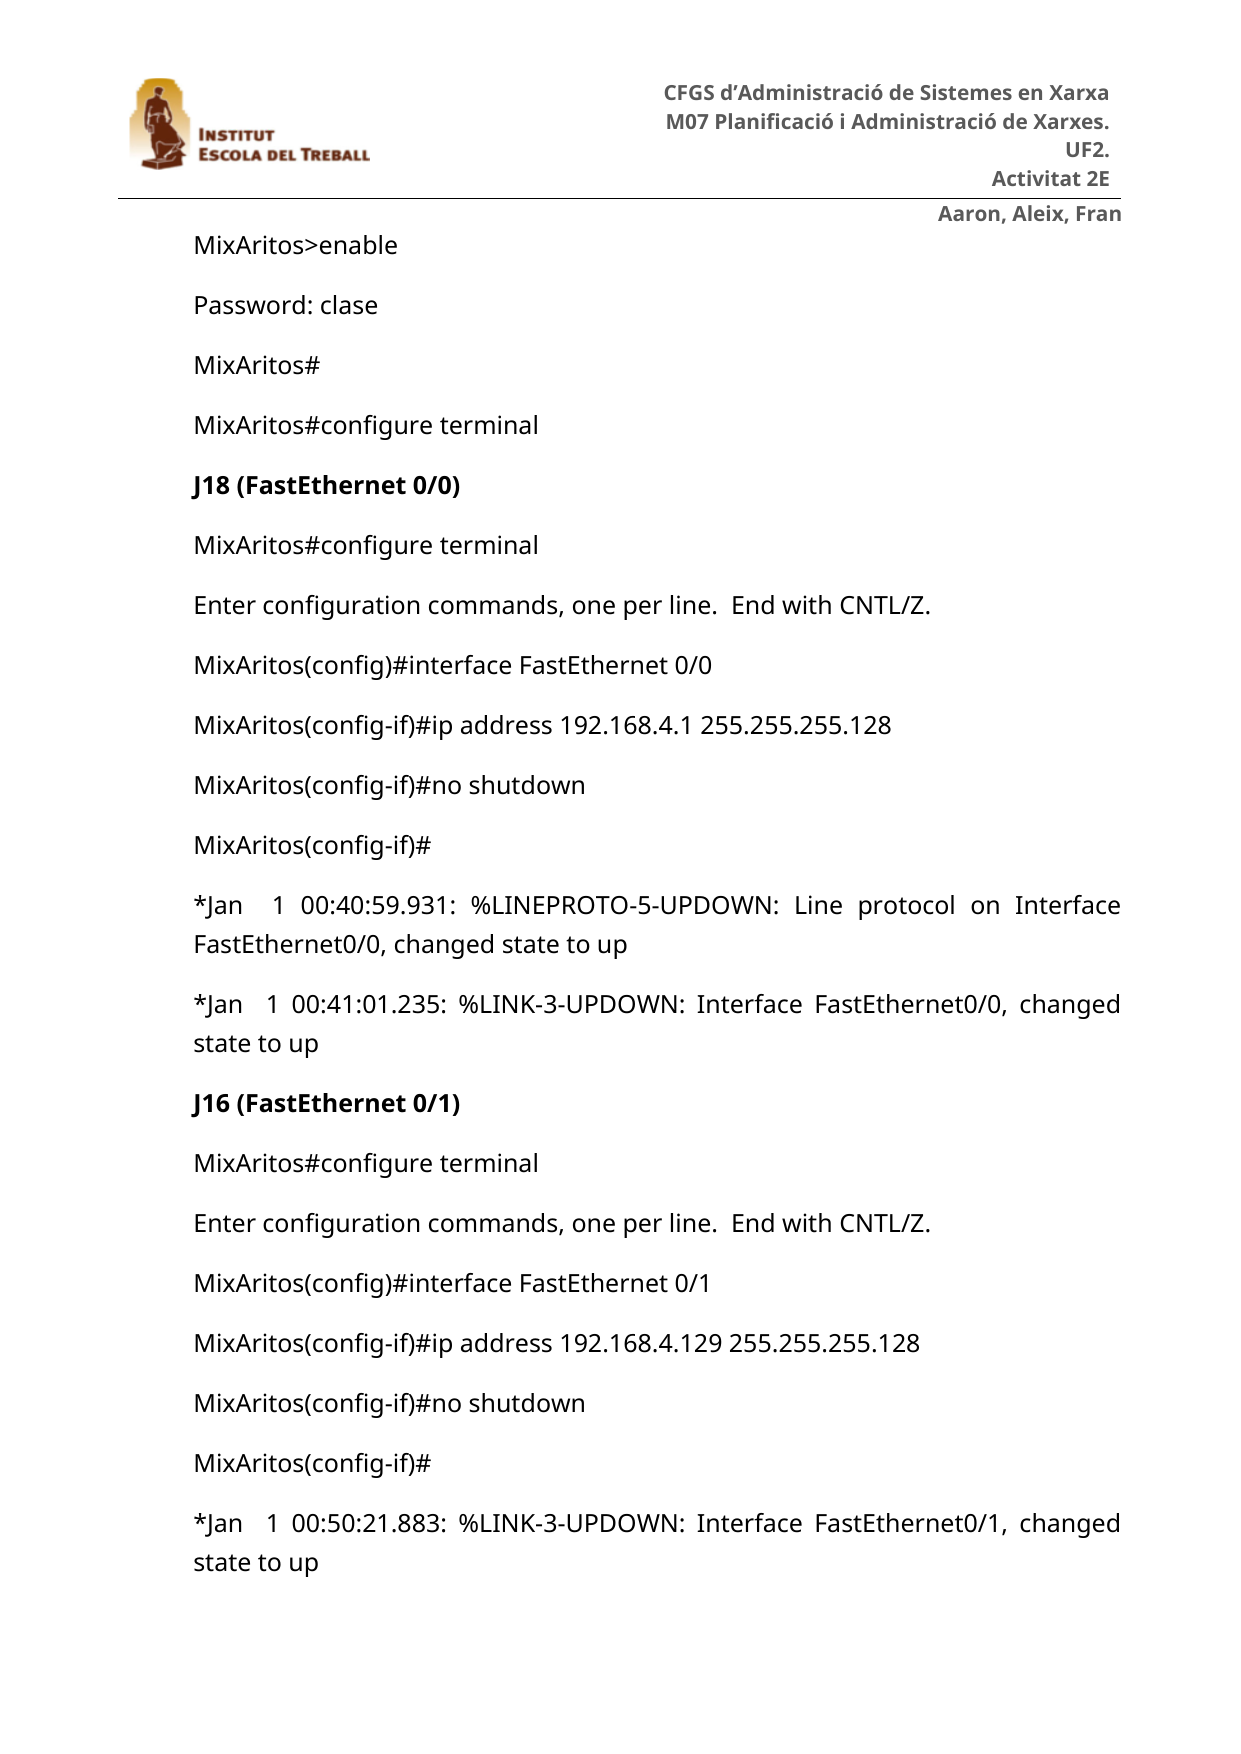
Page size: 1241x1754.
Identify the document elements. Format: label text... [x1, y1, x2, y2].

list MixAritos(config-if)# [193, 1446, 1122, 1480]
list MixAritos#configure terminal [193, 527, 1122, 562]
list MixAritos#configure terminal [193, 407, 1122, 442]
list *Jan 1 00:41:01.235: %LINK-3-UPDOWN: Interface FastEthernet0/0, changed state to up [193, 987, 1122, 1060]
list MixAritos(config)#interface FastEthernet 0/0 [193, 647, 1122, 682]
list MixAritos#configure terminal [193, 1146, 1122, 1180]
list MixAritos(config-if)#ip address 192.168.4.129 255.255.255.128 [193, 1326, 1122, 1360]
list MixAritos(config-if)#ip address 192.168.4.1 255.255.255.128 [193, 707, 1122, 742]
list MixAritos(config-if)#no shutdown [193, 767, 1122, 802]
list MixAritos(config-if)# [193, 827, 1122, 862]
list MixAritos(config)#interface FastEthernet 0/1 [193, 1266, 1122, 1300]
list MixAritos>enable [193, 227, 1122, 262]
list J18 (FastEthernet 0/0) [193, 467, 1122, 502]
list MixAritos(config-if)#no shutdown [193, 1386, 1122, 1420]
list *Jan 1 00:50:21.883: %LINK-3-UPDOWN: Interface FastEthernet0/1, changed state to up [193, 1506, 1122, 1579]
picture [129, 78, 370, 170]
list Enter configuration commands, one per line. End with CNTL/Z. [193, 1206, 1122, 1240]
list J16 (FastEthernet 0/1) [193, 1086, 1122, 1120]
list Enter configuration commands, one per line. End with CNTL/Z. [193, 587, 1122, 622]
list MixAritos# [193, 347, 1122, 382]
list *Jan 1 00:40:59.931: %LINEPROTO-5-UPDOWN: Line protocol on Interface FastEthernet0/0, changed state to up [193, 887, 1122, 961]
list Password: clase [193, 287, 1122, 322]
